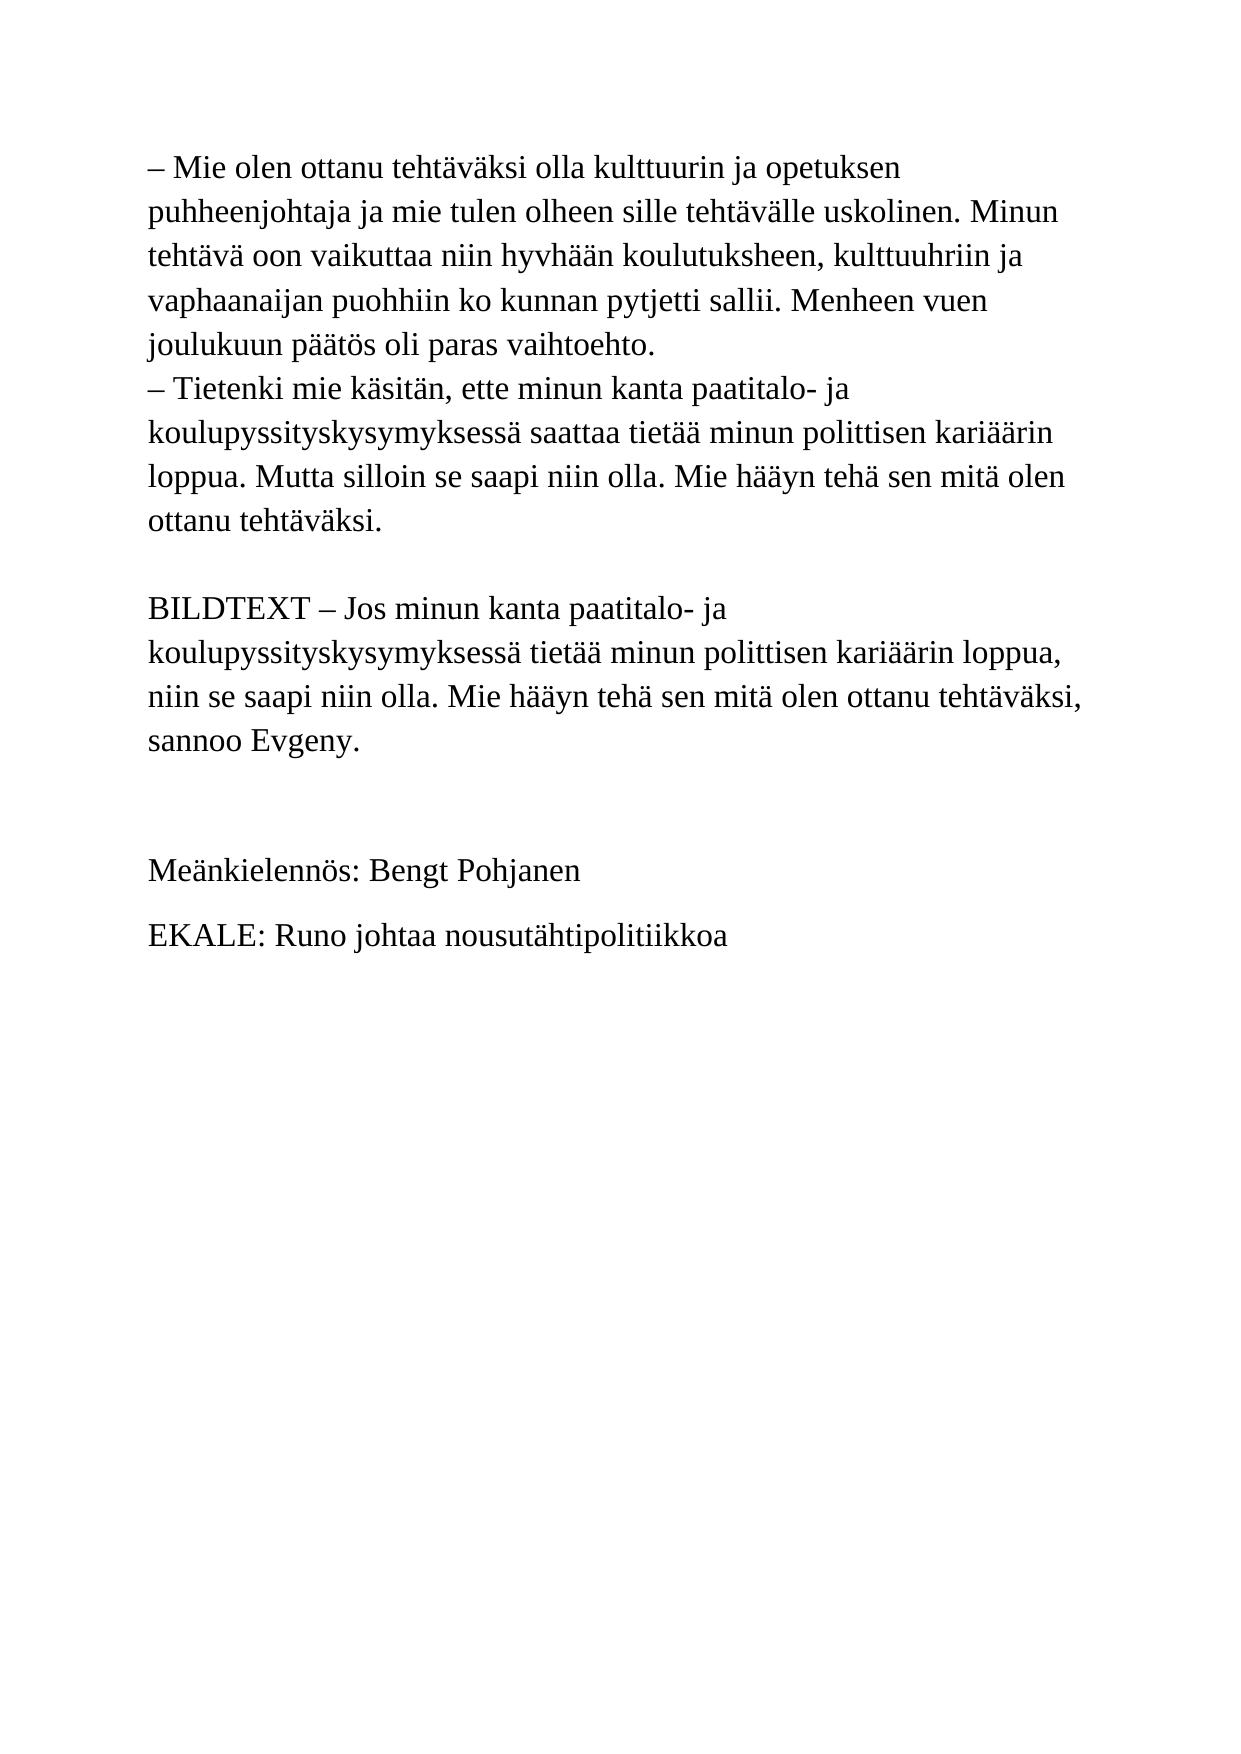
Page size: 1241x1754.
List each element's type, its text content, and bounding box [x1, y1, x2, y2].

text Meänkielennös: Bengt Pohjanen [148, 850, 1093, 888]
text – Mie olen ottanu tehtäväksi olla kulttuurin ja opetuksen puhheenjohtaja ja mie tulen olheen sille tehtävälle uskolinen. Minun tehtävä oon vaikuttaa niin hyvhään koulutuksheen, kulttuuhriin ja vaphaanaijan puohhiin ko kunnan pytjetti sallii. Menheen vuen joulukuun päätös oli paras vaihtoehto. – Tietenki mie käsitän, ette minun kanta paatitalo- ja koulupyssityskysymyksessä saattaa tietää minun polittisen kariäärin loppua. Mutta silloin se saapi niin olla. Mie hääyn tehä sen mitä olen ottanu tehtäväksi. BILDTEXT – Jos minun kanta paatitalo- ja koulupyssityskysymyksessä tietää minun polittisen kariäärin loppua, niin se saapi niin olla. Mie hääyn tehä sen mitä olen ottanu tehtäväksi, sannoo Evgeny. [148, 148, 1093, 759]
text EKALE: Runo johtaa nousutähtipolitiikkoa [148, 915, 1093, 953]
